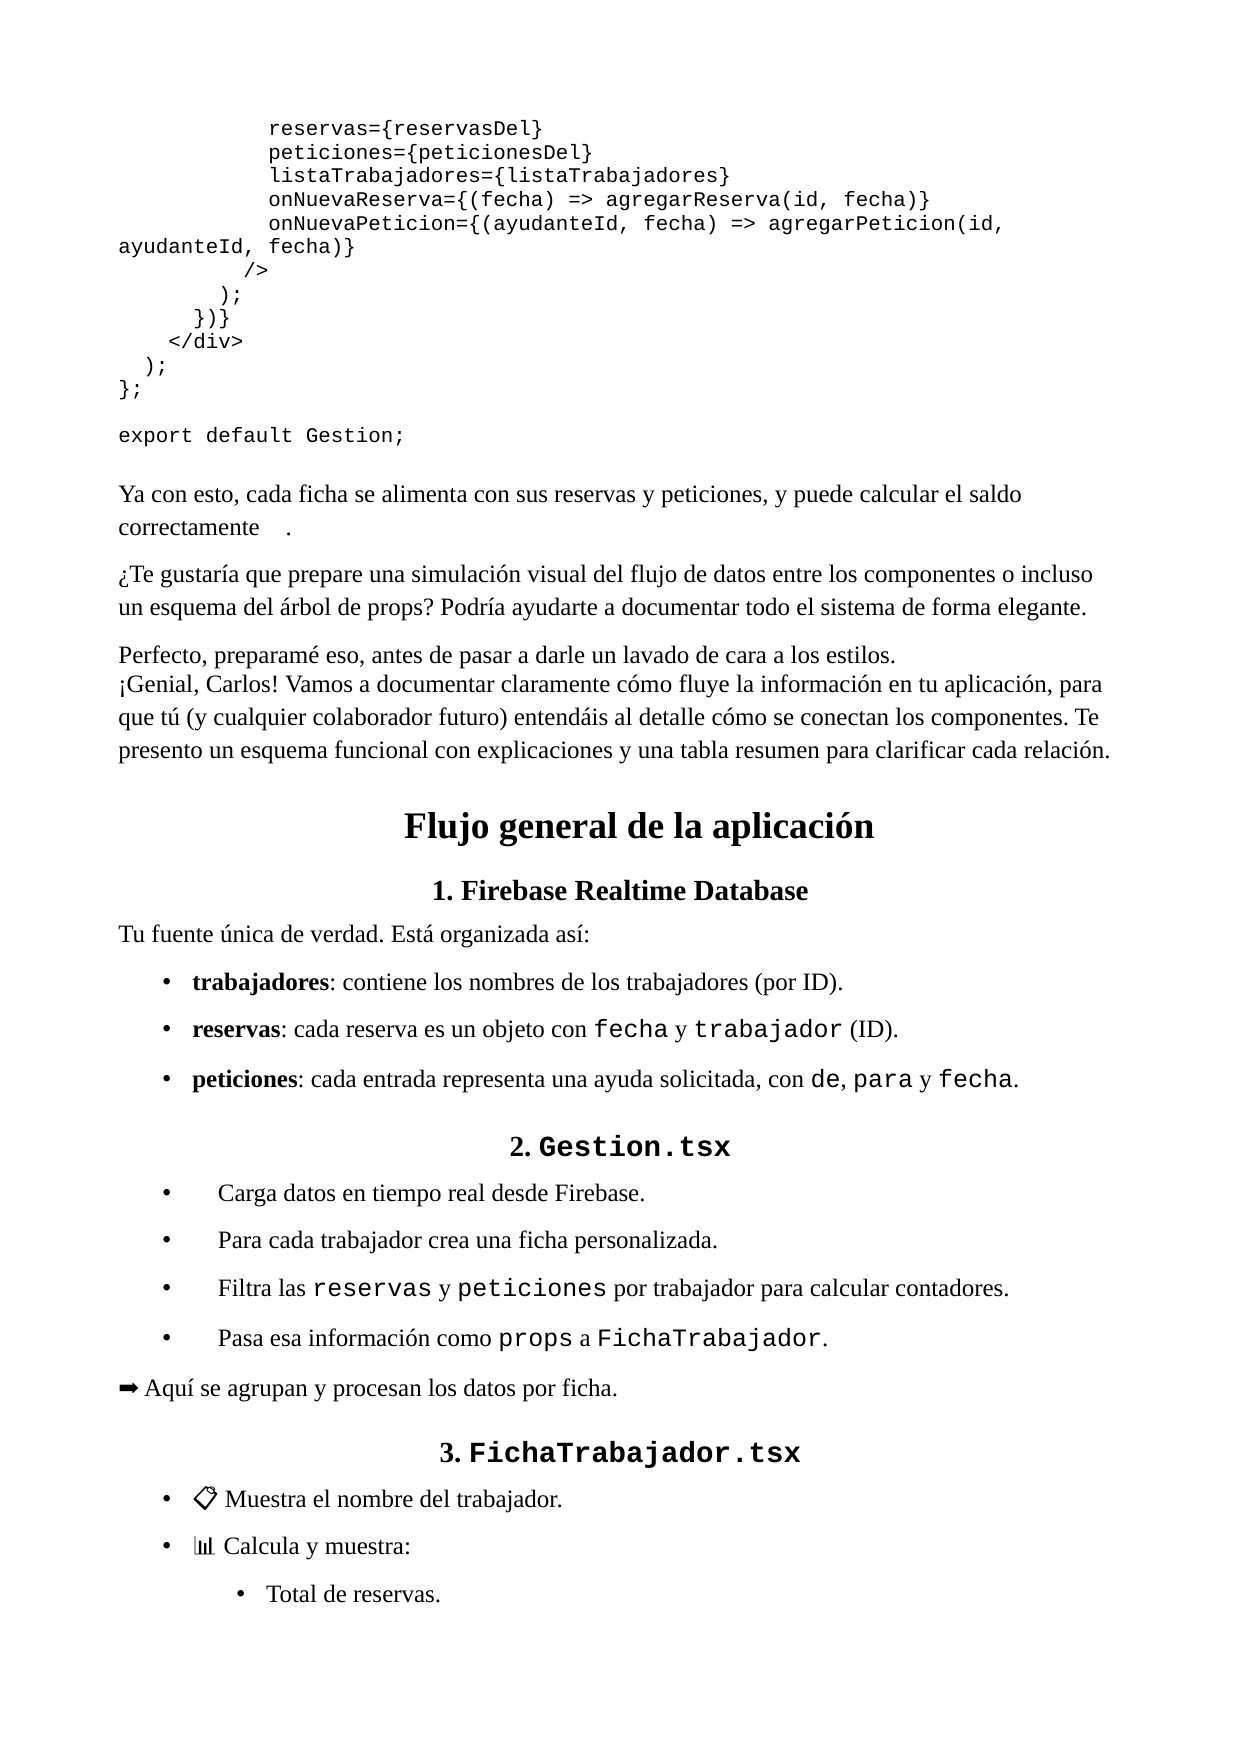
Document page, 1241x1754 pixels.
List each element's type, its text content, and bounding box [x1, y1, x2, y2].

text onNuevaReserva={(fecha) => agregarReserva(id, fecha)} [118, 189, 1122, 213]
subtitle 1. Firebase Realtime Database [118, 873, 1122, 907]
text peticiones={peticionesDel} [118, 142, 1122, 165]
list 📋 Muestra el nombre del trabajador. [162, 1484, 1122, 1512]
text export default Gestion; [118, 426, 1122, 449]
text /> [118, 260, 1122, 284]
text Tu fuente única de verdad. Está organizada así: [118, 919, 1122, 948]
list reservas: cada reserva es un objeto con fecha y trabajador (ID). [162, 1014, 1122, 1045]
text ¡Genial, Carlos! Vamos a documentar claramente cómo fluye la información en tu aplicación, para que tú (y cualquier colaborador futuro) entendáis al detalle cómo se conectan los componentes. Te presento un esquema funcional con explicaciones y una tabla resumen para clarificar cada relación. [118, 669, 1122, 763]
text onNuevaPeticion={(ayudanteId, fecha) => agregarPeticion(id, ayudanteId, fecha)} [118, 213, 1122, 260]
text ➡️ Aquí se agrupan y procesan los datos por ficha. [118, 1373, 1122, 1402]
list Total de reservas. [236, 1579, 1122, 1608]
text Ya con esto, cada ficha se alimenta con sus reservas y peticiones, y puede calcular el saldo correctamente 💯. [118, 479, 1122, 540]
list 🔹 Para cada trabajador crea una ficha personalizada. [162, 1225, 1122, 1254]
subtitle 🔁 Flujo general de la aplicación [118, 803, 1122, 846]
text ¿Te gustaría que prepare una simulación visual del flujo de datos entre los componentes o incluso un esquema del árbol de props? Podría ayudarte a documentar todo el sistema de forma elegante. [118, 559, 1122, 621]
subtitle 2. Gestion.tsx [118, 1129, 1122, 1165]
list trabajadores: contiene los nombres de los trabajadores (por ID). [162, 967, 1122, 996]
text })} [118, 307, 1122, 331]
list peticiones: cada entrada representa una ayuda solicitada, con de, para y fecha. [162, 1064, 1122, 1095]
list 🔹 Pasa esa información como props a FichaTrabajador. [162, 1323, 1122, 1354]
text }; [118, 378, 1122, 402]
list 📊 Calcula y muestra: [162, 1531, 1122, 1560]
text listaTrabajadores={listaTrabajadores} [118, 165, 1122, 189]
subtitle 3. FichaTrabajador.tsx [118, 1435, 1122, 1471]
text reservas={reservasDel} [118, 118, 1122, 142]
list 🔹 Carga datos en tiempo real desde Firebase. [162, 1178, 1122, 1206]
text ); [118, 284, 1122, 307]
list 🔹 Filtra las reservas y peticiones por trabajador para calcular contadores. [162, 1273, 1122, 1304]
text ); [118, 354, 1122, 378]
text </div> [118, 331, 1122, 354]
text Perfecto, preparamé eso, antes de pasar a darle un lavado de cara a los estilos. [118, 640, 1122, 669]
